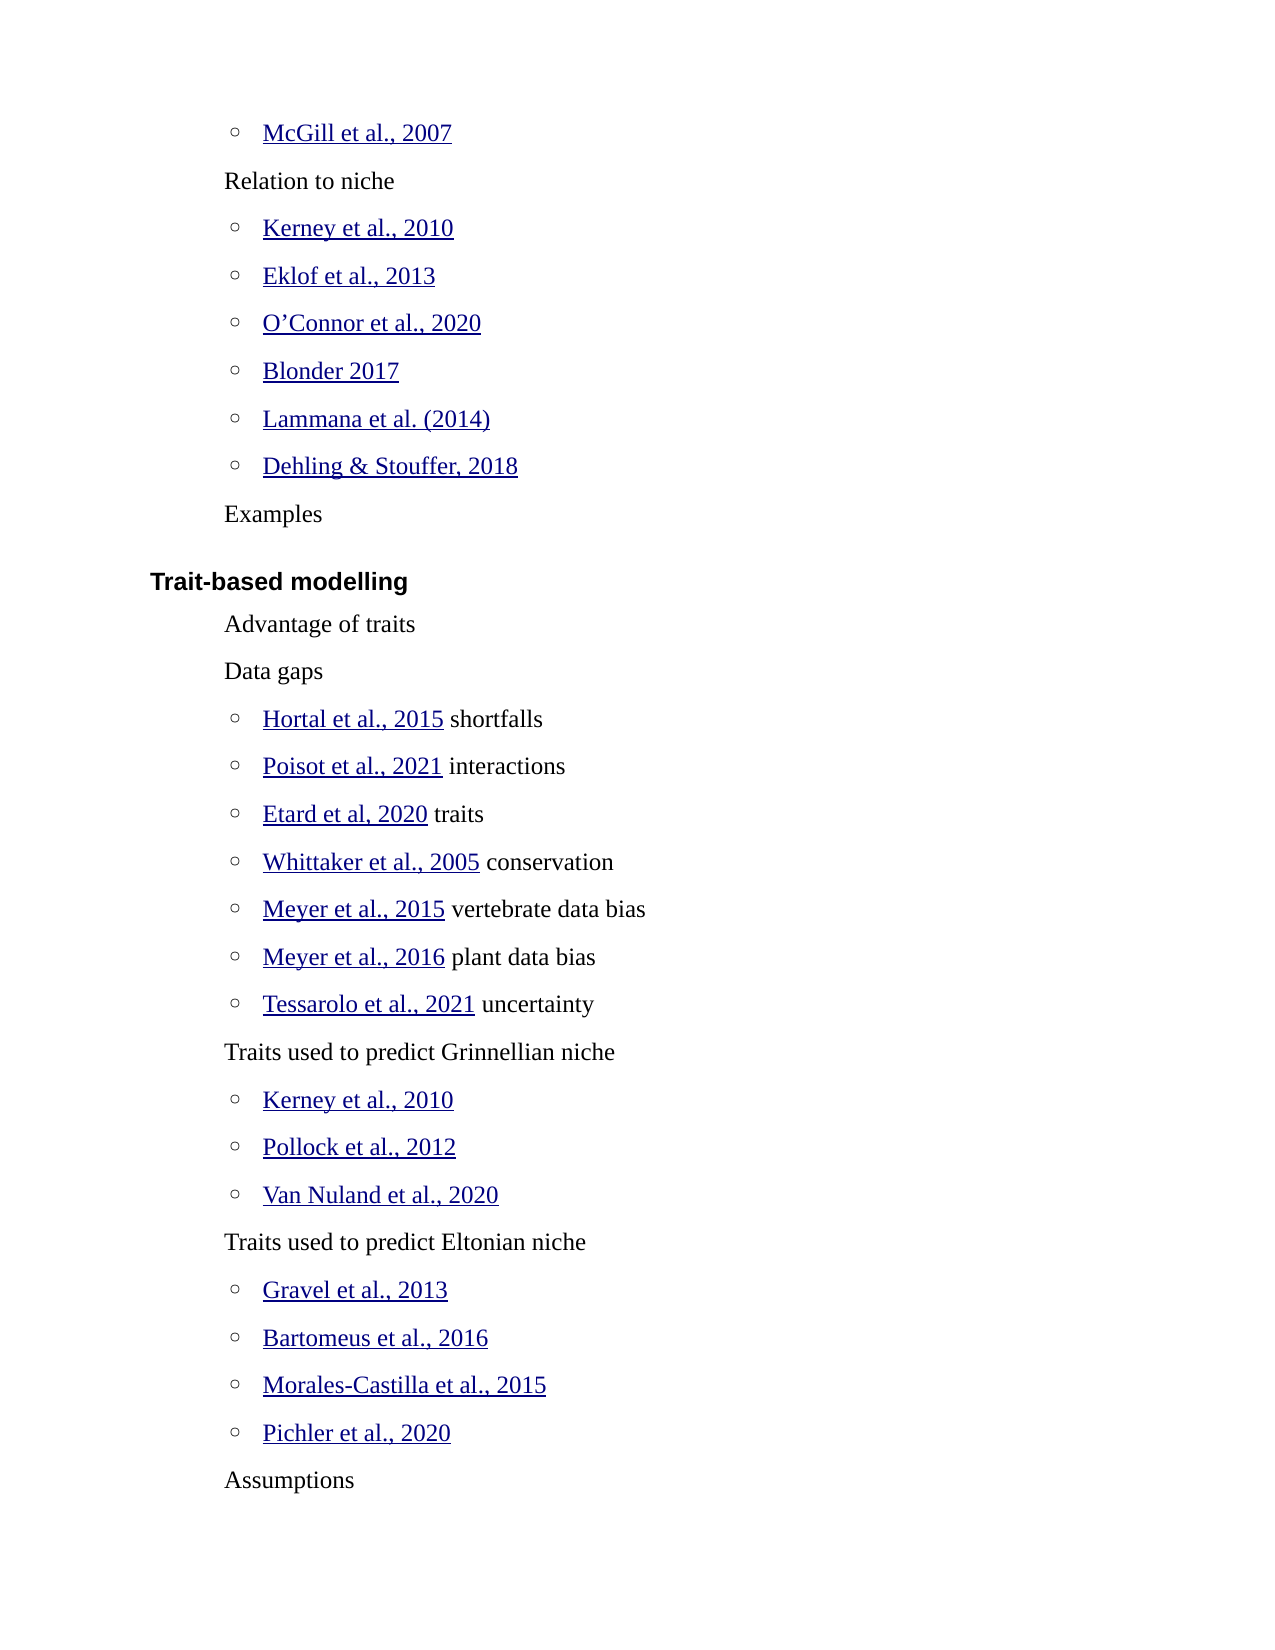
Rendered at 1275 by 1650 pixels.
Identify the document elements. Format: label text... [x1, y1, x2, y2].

list Lammana et al. (2014) [225, 404, 1125, 432]
list Kerney et al., 2010 [225, 213, 1125, 242]
subtitle Trait-based modelling [150, 567, 1125, 596]
list Bartomeus et al., 2016 [225, 1323, 1125, 1351]
list Poisot et al., 2021 interactions [225, 751, 1125, 780]
list Meyer et al., 2016 plant data bias [225, 942, 1125, 971]
list Van Nuland et al., 2020 [225, 1180, 1125, 1209]
text Assumptions [150, 1466, 1125, 1494]
text Traits used to predict Grinnellian niche [150, 1037, 1125, 1066]
list Kerney et al., 2010 [225, 1085, 1125, 1113]
text Data gaps [150, 656, 1125, 685]
list Gravel et al., 2013 [225, 1275, 1125, 1304]
list Eklof et al., 2013 [225, 261, 1125, 290]
list Blonder 2017 [225, 356, 1125, 385]
list Meyer et al., 2015 vertebrate data bias [225, 894, 1125, 923]
list O’Connor et al., 2020 [225, 308, 1125, 337]
list Pichler et al., 2020 [225, 1418, 1125, 1447]
list Dehling & Stouffer, 2018 [225, 451, 1125, 480]
text Advantage of traits [150, 609, 1125, 637]
text Traits used to predict Eltonian niche [150, 1227, 1125, 1256]
list McGill et al., 2007 [225, 118, 1125, 147]
list Whittaker et al., 2005 conservation [225, 847, 1125, 875]
text Examples [150, 499, 1125, 528]
list Pollock et al., 2012 [225, 1132, 1125, 1161]
list Etard et al, 2020 traits [225, 799, 1125, 828]
text Relation to niche [150, 166, 1125, 194]
list Tessarolo et al., 2021 uncertainty [225, 989, 1125, 1018]
list Hortal et al., 2015 shortfalls [225, 704, 1125, 733]
list Morales-Castilla et al., 2015 [225, 1370, 1125, 1399]
